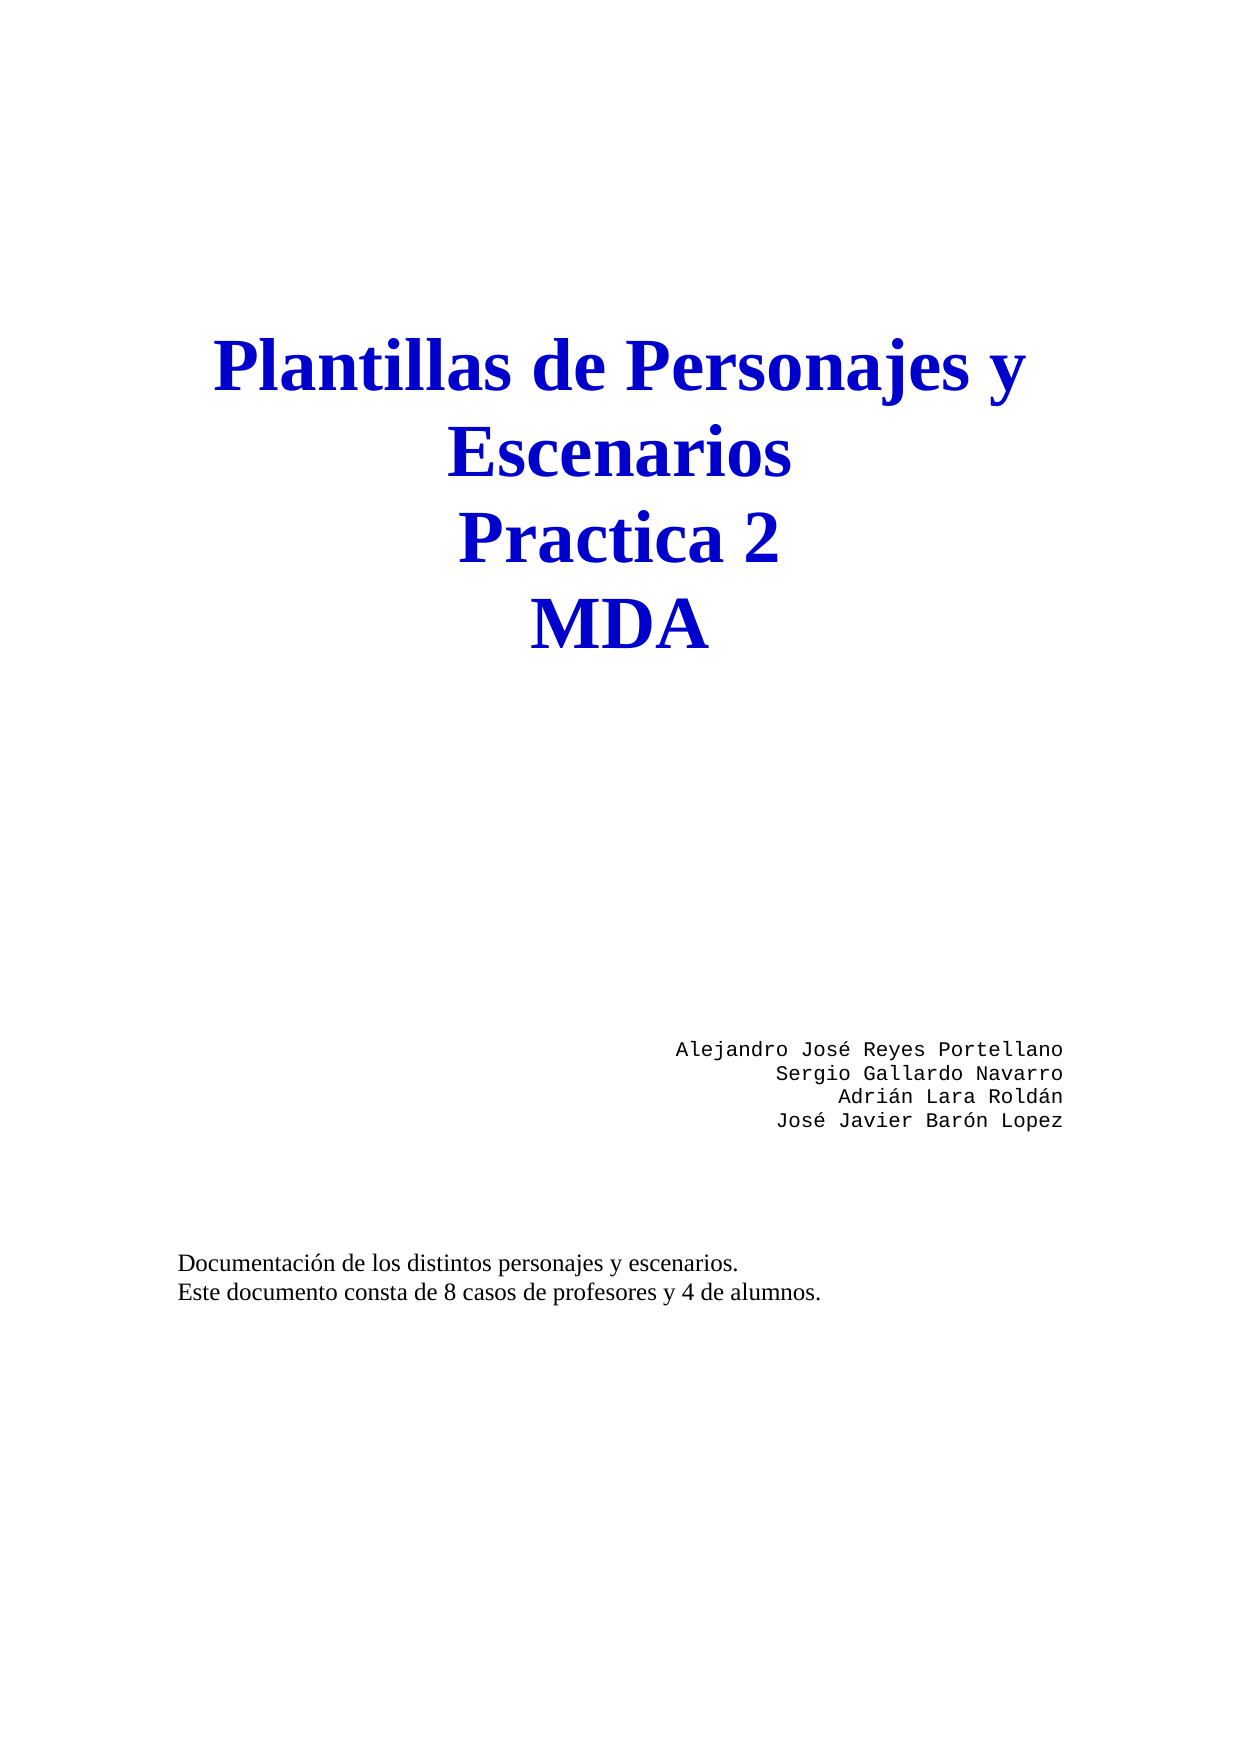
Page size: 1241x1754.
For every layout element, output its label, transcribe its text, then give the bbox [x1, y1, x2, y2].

text José Javier Barón Lopez [177, 1110, 1063, 1133]
text Practica 2 [177, 493, 1063, 579]
text Documentación de los distintos personajes y escenarios. [177, 1248, 1063, 1277]
text Plantillas de Personajes y Escenarios [177, 320, 1063, 493]
text MDA [177, 579, 1063, 665]
text Adrián Lara Roldán [177, 1086, 1063, 1110]
text Alejandro José Reyes Portellano [177, 1039, 1063, 1062]
text Sergio Gallardo Navarro [177, 1062, 1063, 1086]
text Este documento consta de 8 casos de profesores y 4 de alumnos. [177, 1277, 1063, 1306]
